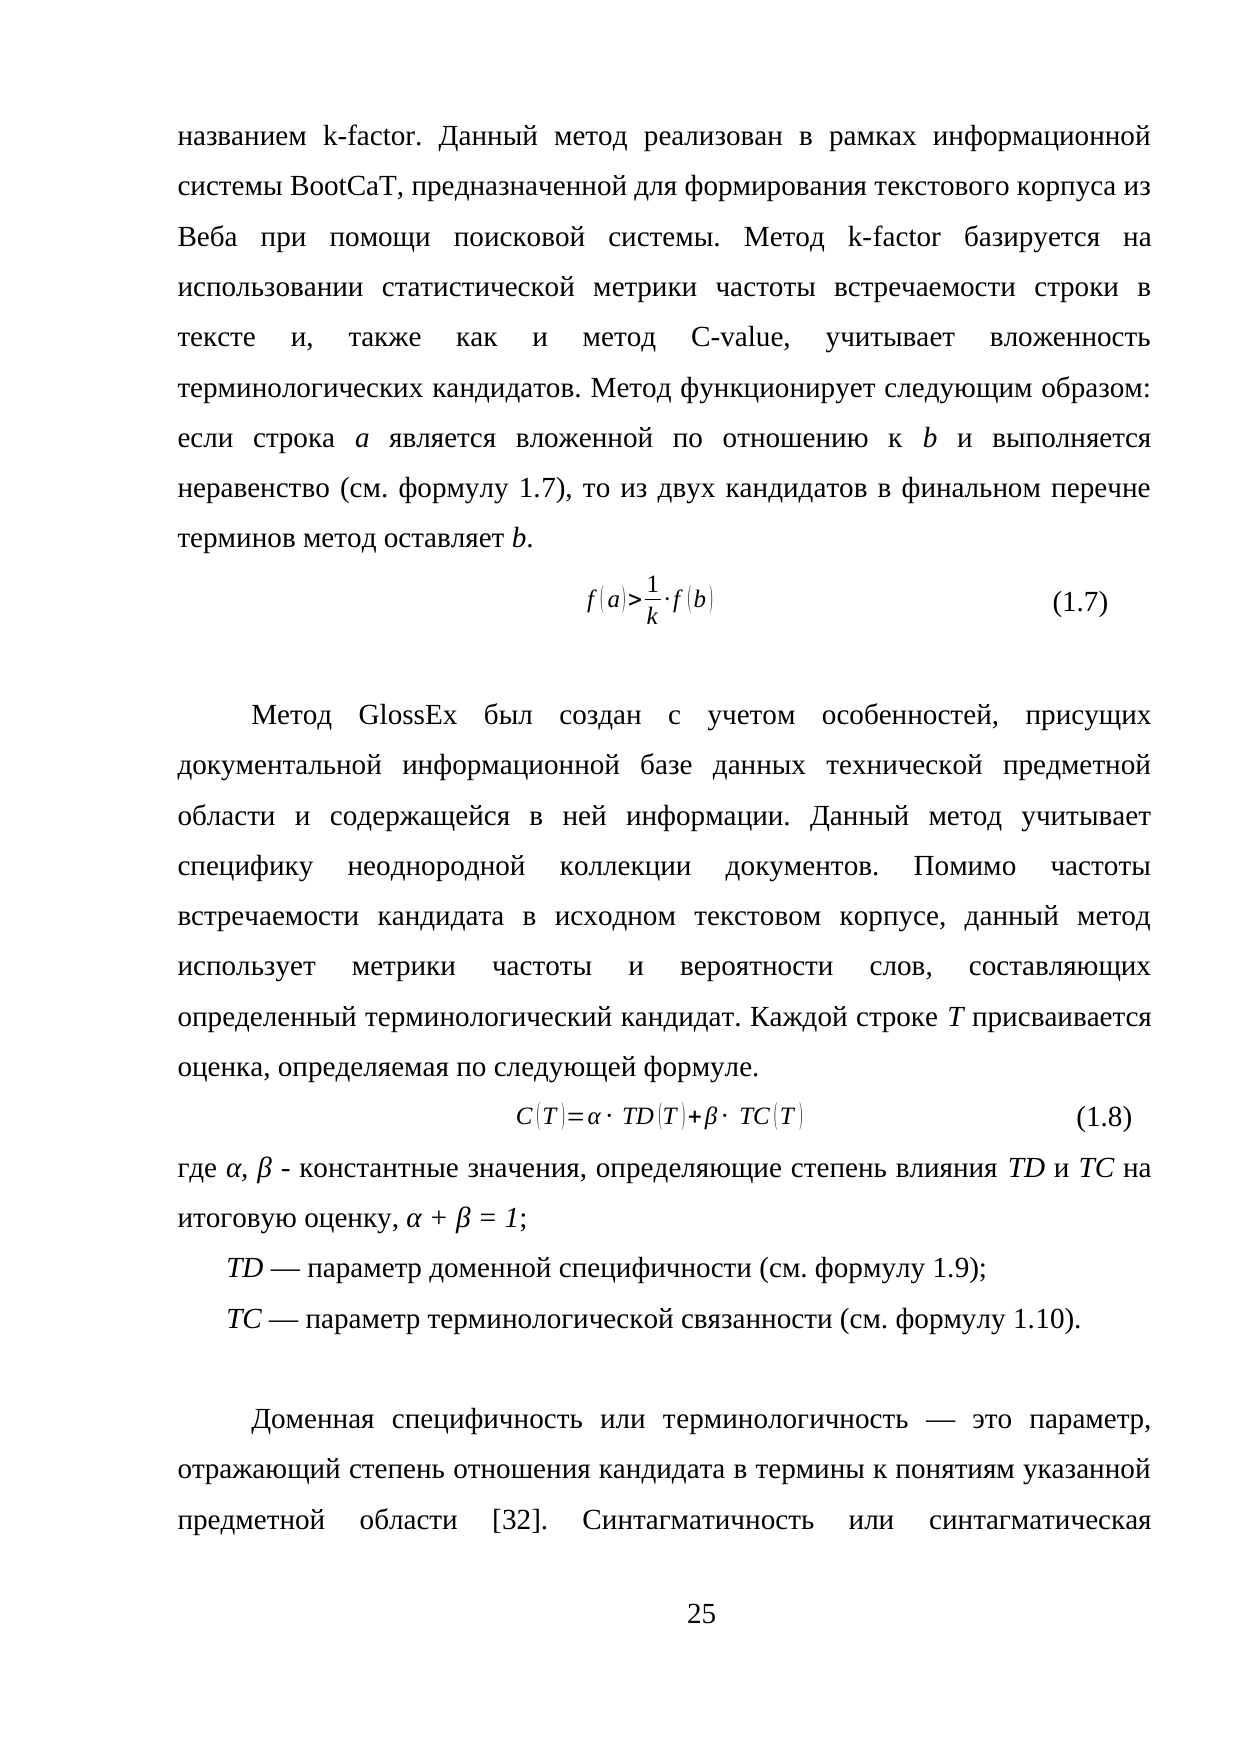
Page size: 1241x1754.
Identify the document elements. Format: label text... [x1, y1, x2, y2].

text где α, β - константные значения, определяющие степень влияния TD и TC на итоговую оценку, α + β = 1; [177, 1150, 1152, 1234]
text Доменная специфичность или терминологичность — это параметр, отражающий степень отношения кандидата в термины к понятиям указанной предметной области [32]. Синтагматичность или синтагматическая [177, 1401, 1152, 1536]
text названием k-factor. Данный метод реализован в рамках информационной системы BootCaT, предназначенной для формирования текстового корпуса из Веба при помощи поисковой системы. Метод k-factor базируется на использовании статистической метрики частоты встречаемости строки в тексте и, также как и метод C-value, учитывает вложенность терминологических кандидатов. Метод функционирует следующим образом: если строка a является вложенной по отношению к b и выполняется неравенство (см. формулу 1.7), то из двух кандидатов в финальном перечне терминов метод оставляет b. [177, 118, 1152, 554]
text Метод GlossEx был создан с учетом особенностей, присущих документальной информационной базе данных технической предметной области и содержащейся в ней информации. Данный метод учитывает специфику неоднородной коллекции документов. Помимо частоты встречаемости кандидата в исходном текстовом корпусе, данный метод использует метрики частоты и вероятности слов, составляющих определенный терминологический кандидат. Каждой строке T присваивается оценка, определяемая по следующей формуле. [177, 697, 1152, 1083]
text TD — параметр доменной специфичности (см. формулу 1.9); [177, 1250, 1152, 1284]
text (1.7) [177, 571, 1152, 630]
text (1.8) [177, 1099, 1152, 1133]
text TC — параметр терминологической связанности (см. формулу 1.10). [177, 1301, 1152, 1334]
